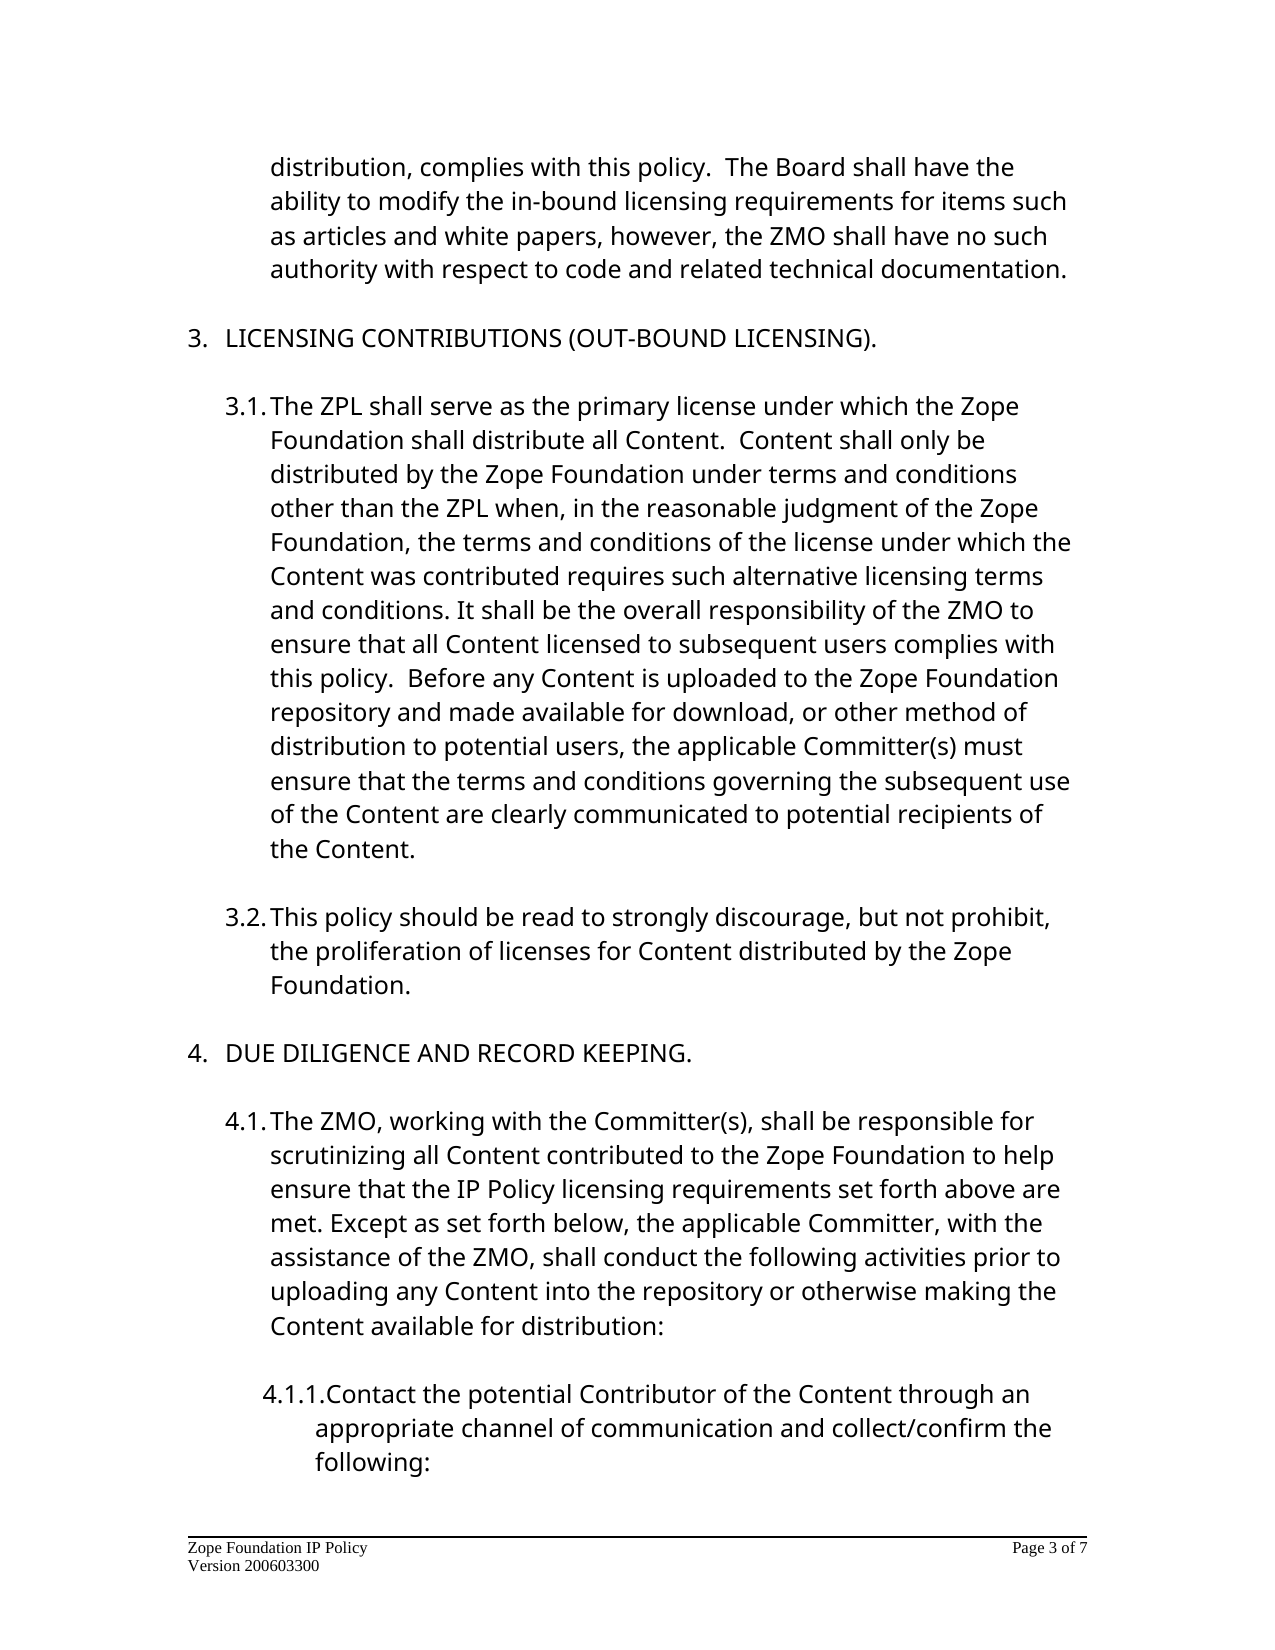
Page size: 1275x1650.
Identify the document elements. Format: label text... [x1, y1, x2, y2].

list distribution, complies with this policy. The Board shall have the ability to modify the in-bound licensing requirements for items such as articles and white papers, however, the ZMO shall have no such authority with respect to code and related technical documentation. [225, 150, 1087, 320]
list LICENSING CONTRIBUTIONS (OUT-BOUND LICENSING). [187, 320, 1087, 388]
list DUE DILIGENCE AND RECORD KEEPING. [187, 1036, 1087, 1104]
list The ZMO, working with the Committer(s), shall be responsible for scrutinizing all Content contributed to the Zope Foundation to help ensure that the IP Policy licensing requirements set forth above are met. Except as set forth below, the applicable Committer, with the assistance of the ZMO, shall conduct the following activities prior to uploading any Content into the repository or otherwise making the Content available for distribution: [225, 1104, 1087, 1376]
list This policy should be read to strongly discourage, but not prohibit, the proliferation of licenses for Content distributed by the Zope Foundation. [225, 899, 1087, 1036]
list Contact the potential Contributor of the Content through an appropriate channel of communication and collect/confirm the following: [262, 1376, 1087, 1478]
list The ZPL shall serve as the primary license under which the Zope Foundation shall distribute all Content. Content shall only be distributed by the Zope Foundation under terms and conditions other than the ZPL when, in the reasonable judgment of the Zope Foundation, the terms and conditions of the license under which the Content was contributed requires such alternative licensing terms and conditions. It shall be the overall responsibility of the ZMO to ensure that all Content licensed to subsequent users complies with this policy. Before any Content is uploaded to the Zope Foundation repository and made available for download, or other method of distribution to potential users, the applicable Committer(s) must ensure that the terms and conditions governing the subsequent use of the Content are clearly communicated to potential recipients of the Content. [225, 388, 1087, 899]
